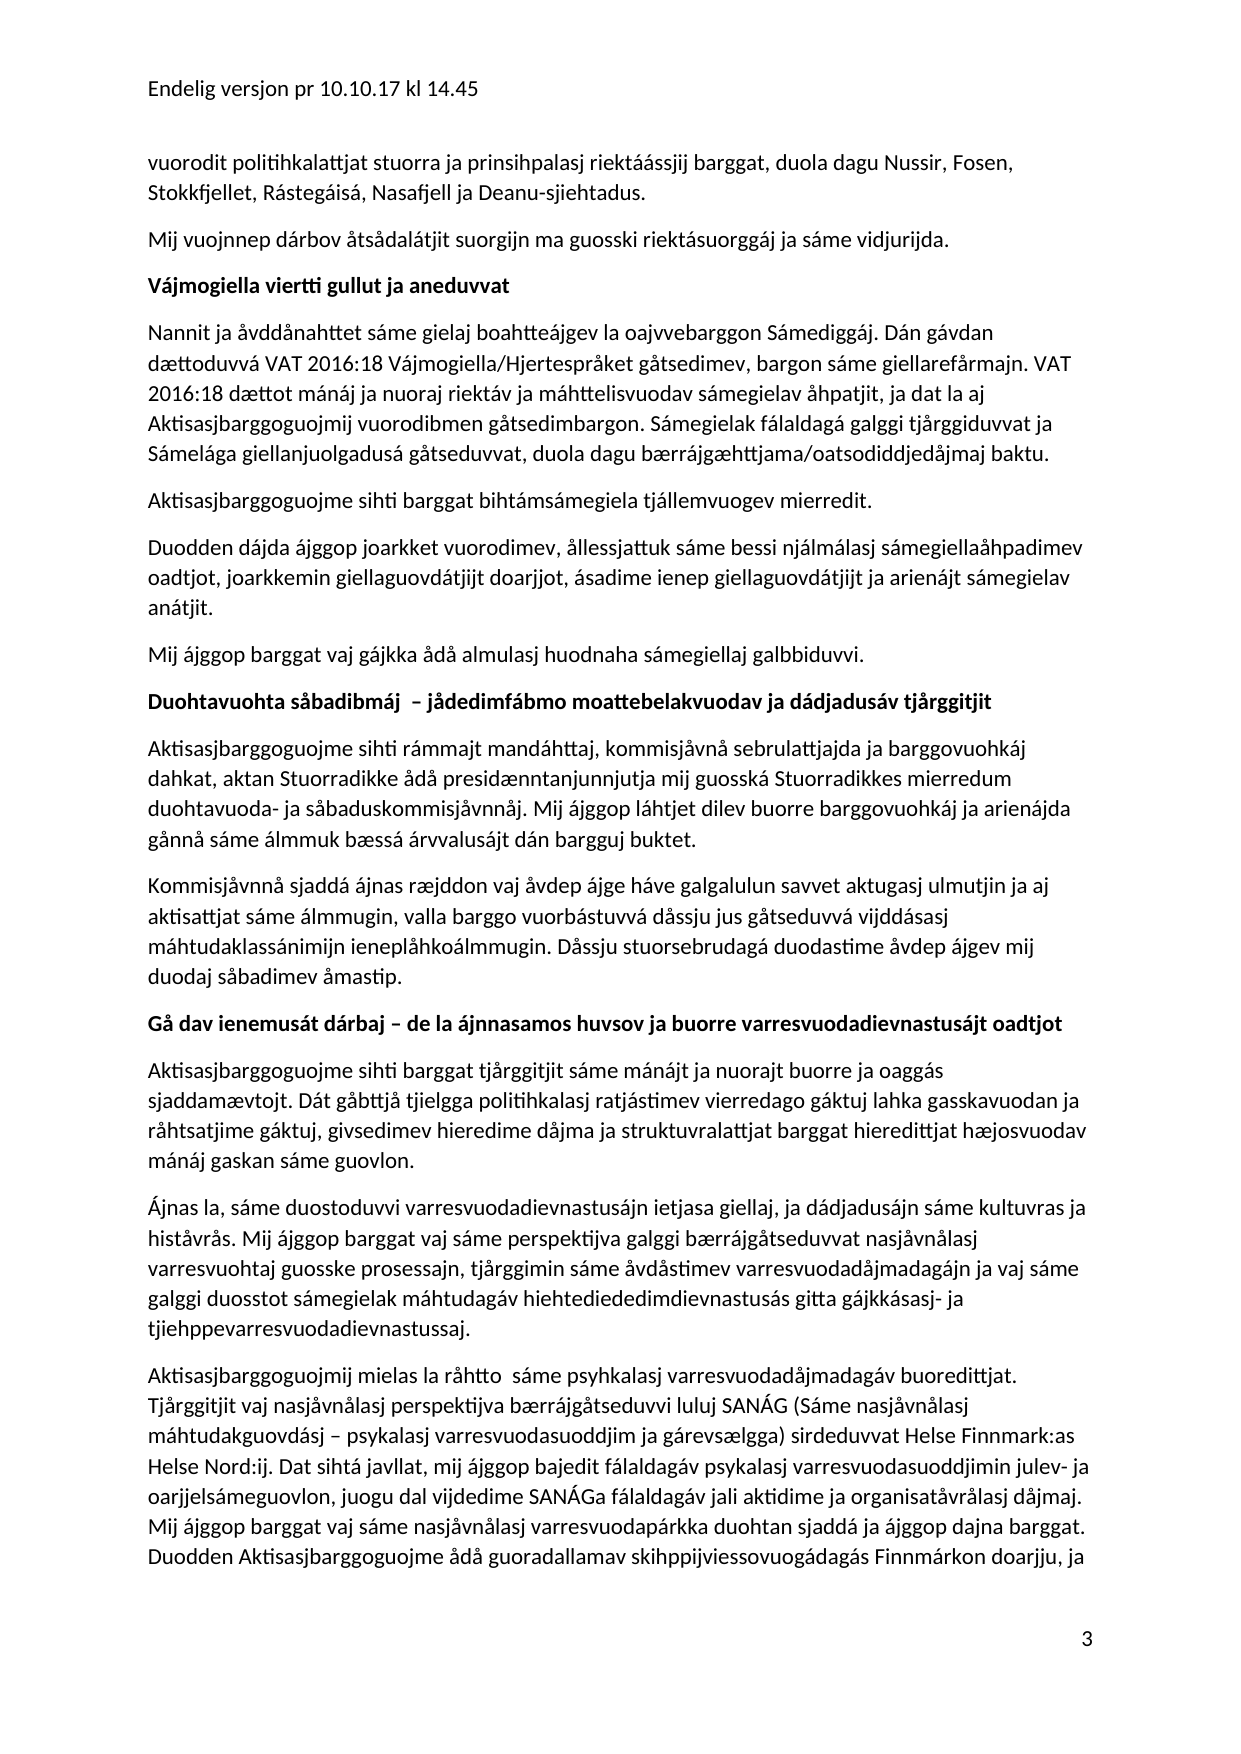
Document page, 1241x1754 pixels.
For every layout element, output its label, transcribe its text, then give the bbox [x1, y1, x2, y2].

text Vájmogiella viertti gullut ja aneduvvat [148, 272, 1093, 299]
text Mij ájggop barggat vaj gájkka ådå almulasj huodnaha sámegiellaj galbbiduvvi. [148, 640, 1093, 668]
text Gå dav ienemusát dárbaj – de la ájnnasamos huvsov ja buorre varresvuodadievnastusájt oadtjot [148, 1009, 1093, 1037]
text Mij vuojnnep dárbov åtsådalátjit suorgijn ma guosski riektásuorggáj ja sáme vidjurijda. [148, 225, 1093, 253]
text Aktisasjbarggoguojme sihti rámmajt mandáhttaj, kommisjåvnå sebrulattjajda ja barggovuohkáj dahkat, aktan Stuorradikke ådå presidænntanjunnjutja mij guosská Stuorradikkes mierredum duohtavuoda- ja såbaduskommisjåvnnåj. Mij ájggop láhtjet dilev buorre barggovuohkáj ja arienájda gånnå sáme álmmuk bæssá árvvalusájt dán bargguj buktet. [148, 734, 1093, 853]
text Duodden dájda ájggop joarkket vuorodimev, ållessjattuk sáme bessi njálmálasj sámegiellaåhpadimev oadtjot, joarkkemin giellaguovdátjijt doarjjot, ásadime ienep giellaguovdátjijt ja arienájt sámegielav anátjit. [148, 533, 1093, 621]
text Nannit ja åvddånahttet sáme gielaj boahtteájgev la oajvvebarggon Sámediggáj. Dán gávdan dættoduvvá VAT 2016:18 Vájmogiella/Hjertespråket gåtsedimev, bargon sáme giellarefårmajn. VAT 2016:18 dættot mánáj ja nuoraj riektáv ja máhttelisvuodav sámegielav åhpatjit, ja dat la aj Aktisasjbarggoguojmij vuorodibmen gåtsedimbargon. Sámegielak fálaldagá galggi tjårggiduvvat ja Sámelága giellanjuolgadusá gåtseduvvat, duola dagu bærrájgæhttjama/oatsodiddjedåjmaj baktu. [148, 318, 1093, 467]
text Duohtavuohta såbadibmáj – jådedimfábmo moattebelakvuodav ja dádjadusáv tjårggitjit [148, 687, 1093, 715]
text Kommisjåvnnå sjaddá ájnas ræjddon vaj åvdep ájge háve galgalulun savvet aktugasj ulmutjin ja aj aktisattjat sáme álmmugin, valla barggo vuorbástuvvá dåssju jus gåtseduvvá vijddásasj máhtudaklassánimijn ieneplåhkoálmmugin. Dåssju stuorsebrudagá duodastime åvdep ájgev mij duodaj såbadimev åmastip. [148, 872, 1093, 990]
text Ájnas la, sáme duostoduvvi varresvuodadievnastusájn ietjasa giellaj, ja dádjadusájn sáme kultuvras ja histåvrås. Mij ájggop barggat vaj sáme perspektijva galggi bærrájgåtseduvvat nasjåvnålasj varresvuohtaj guosske prosessajn, tjårggimin sáme åvdåstimev varresvuodadåjmadagájn ja vaj sáme galggi duosstot sámegielak máhtudagáv hiehtediededimdievnastusás gitta gájkkásasj- ja tjiehppevarresvuodadievnastussaj. [148, 1193, 1093, 1342]
text Aktisasjbarggoguojme sihti barggat bihtámsámegiela tjállemvuogev mierredit. [148, 486, 1093, 514]
text Aktisasjbarggoguojme sihti barggat tjårggitjit sáme mánájt ja nuorajt buorre ja oaggás sjaddamævtojt. Dát gåbttjå tjielgga politihkalasj ratjástimev vierredago gáktuj lahka gasskavuodan ja råhtsatjime gáktuj, givsedimev hieredime dåjma ja struktuvralattjat barggat hieredittjat hæjosvuodav mánáj gaskan sáme guovlon. [148, 1056, 1093, 1174]
text vuorodit politihkalattjat stuorra ja prinsihpalasj riektáássjij barggat, duola dagu Nussir, Fosen, Stokkfjellet, Rástegáisá, Nasafjell ja Deanu-sjiehtadus. [148, 148, 1093, 206]
text Aktisasjbarggoguojmij mielas la råhtto sáme psyhkalasj varresvuodadåjmadagáv buoredittjat. Tjårggitjit vaj nasjåvnålasj perspektijva bærrájgåtseduvvi luluj SANÁG (Sáme nasjåvnålasj máhtudakguovdásj – psykalasj varresvuodasuoddjim ja gárevsælgga) sirdeduvvat Helse Finnmark:as Helse Nord:ij. Dat sihtá javllat, mij ájggop bajedit fálaldagáv psykalasj varresvuodasuoddjimin julev- ja oarjjelsámeguovlon, juogu dal vijdedime SANÁGa fálaldagáv jali aktidime ja organisatåvrålasj dåjmaj. Mij ájggop barggat vaj sáme nasjåvnålasj varresvuodapárkka duohtan sjaddá ja ájggop dajna barggat. Duodden Aktisasjbarggoguojme ådå guoradallamav skihppijviessovuogádagás Finnmárkon doarjju, ja [148, 1361, 1093, 1570]
